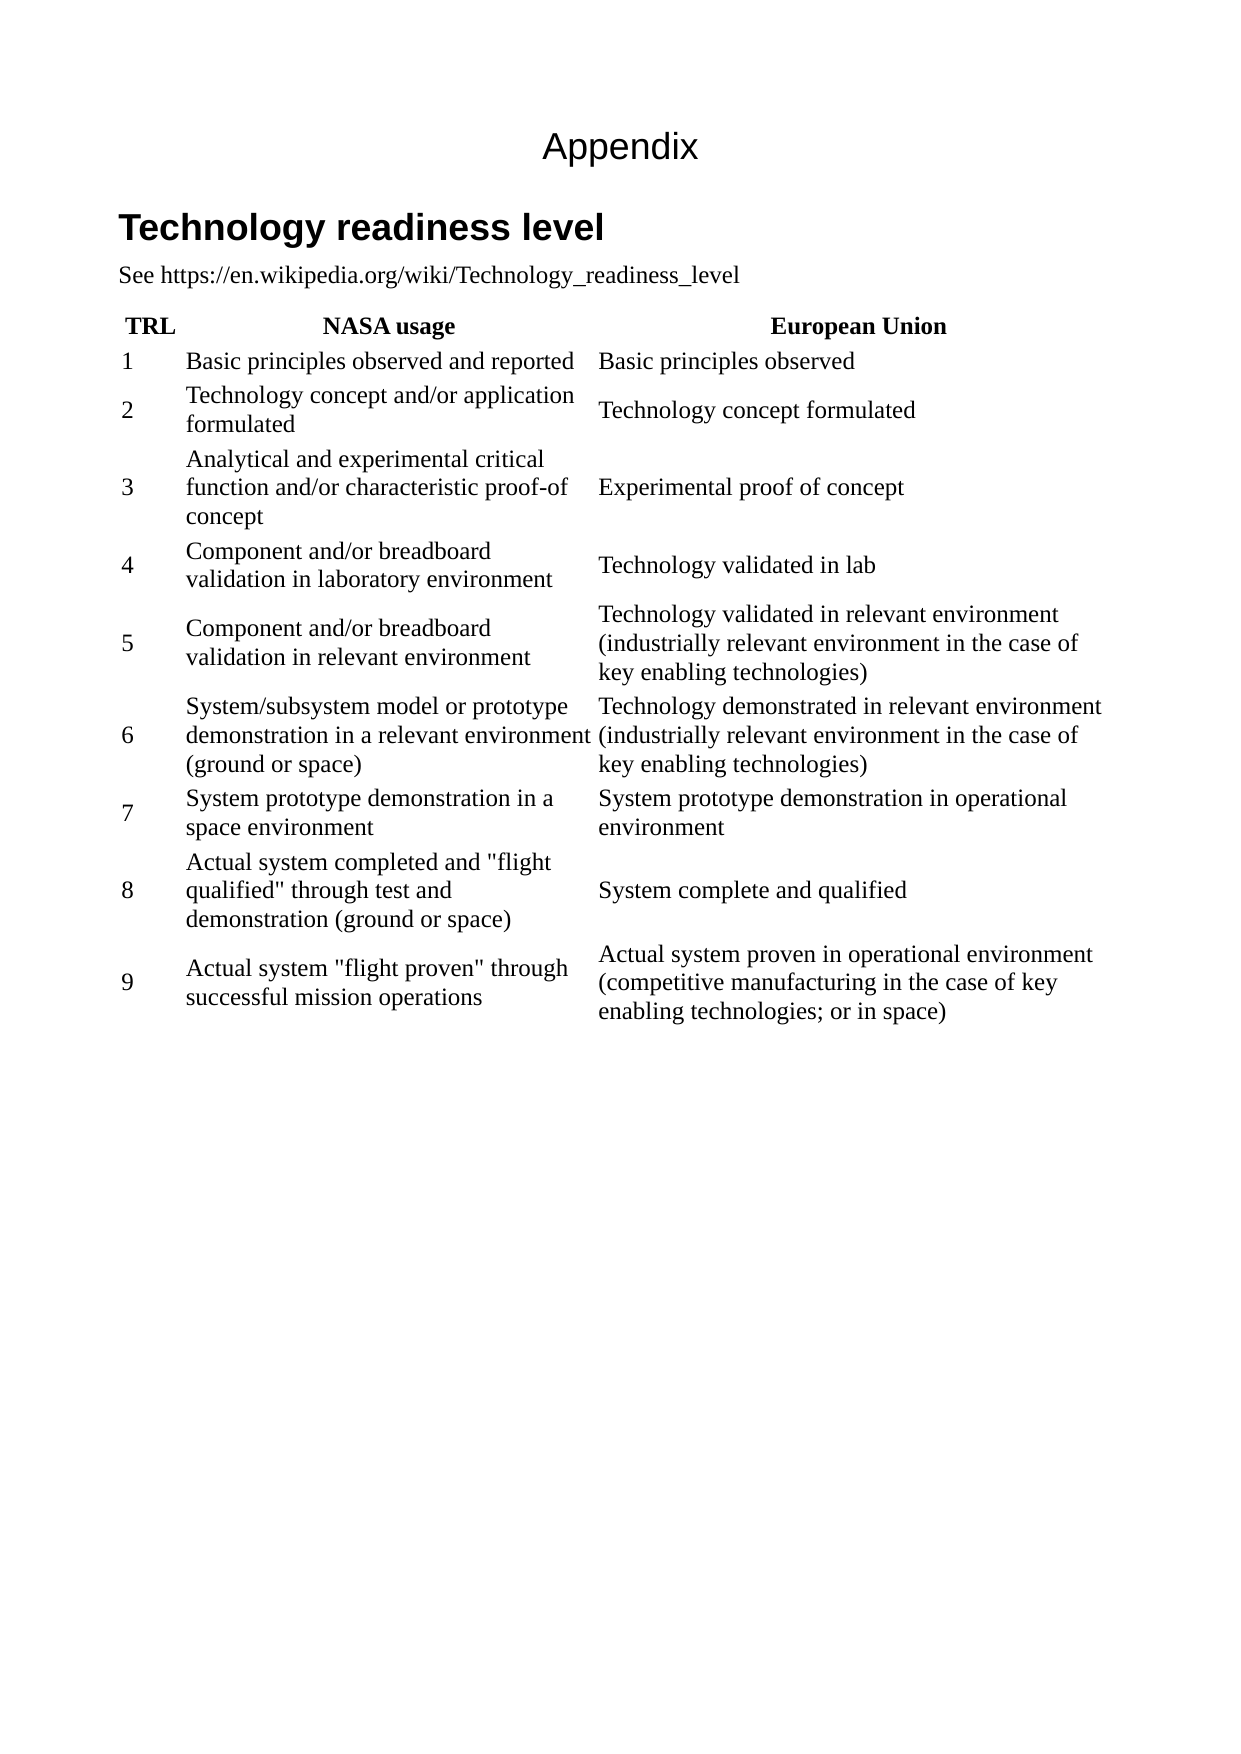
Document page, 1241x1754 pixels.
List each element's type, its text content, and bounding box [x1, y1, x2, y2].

table_cell 3 [118, 441, 183, 533]
table_cell Technology concept and/or application formulated [183, 378, 595, 441]
table_cell Actual system proven in operational environment (competitive manufacturing in the case of key enabling technologies; or in space) [595, 936, 1122, 1028]
table_cell 9 [118, 936, 183, 1028]
table_cell Component and/or breadboard validation in relevant environment [183, 596, 595, 688]
table_cell 4 [118, 533, 183, 596]
table_cell 7 [118, 780, 183, 844]
table_cell 6 [118, 688, 183, 780]
table_cell Basic principles observed [595, 343, 1122, 377]
table_cell System prototype demonstration in operational environment [595, 780, 1122, 844]
subtitle Technology readiness level [118, 205, 1122, 248]
table_cell Analytical and experimental critical function and/or characteristic proof-of concept [183, 441, 595, 533]
table_cell Technology validated in relevant environment (industrially relevant environment in the case of key enabling technologies) [595, 596, 1122, 688]
table_cell Actual system completed and "flight qualified" through test and demonstration (ground or space) [183, 844, 595, 936]
table_cell System complete and qualified [595, 844, 1122, 936]
table_header TRL [118, 308, 183, 343]
text See https://en.wikipedia.org/wiki/Technology_readiness_level [118, 261, 1122, 289]
table_cell System prototype demonstration in a space environment [183, 780, 595, 844]
table_cell 2 [118, 378, 183, 441]
table_header European Union [595, 308, 1122, 343]
table_header NASA usage [183, 308, 595, 343]
table_cell 5 [118, 596, 183, 688]
table_cell 8 [118, 844, 183, 936]
subtitle Appendix [118, 124, 1122, 167]
table_cell Actual system "flight proven" through successful mission operations [183, 936, 595, 1028]
table_cell Component and/or breadboard validation in laboratory environment [183, 533, 595, 596]
table_cell System/subsystem model or prototype demonstration in a relevant environment (ground or space) [183, 688, 595, 780]
table_cell Technology demonstrated in relevant environment (industrially relevant environment in the case of key enabling technologies) [595, 688, 1122, 780]
table_cell Basic principles observed and reported [183, 343, 595, 377]
table_cell 1 [118, 343, 183, 377]
table_cell Technology validated in lab [595, 533, 1122, 596]
table_cell Experimental proof of concept [595, 441, 1122, 533]
table_cell Technology concept formulated [595, 378, 1122, 441]
